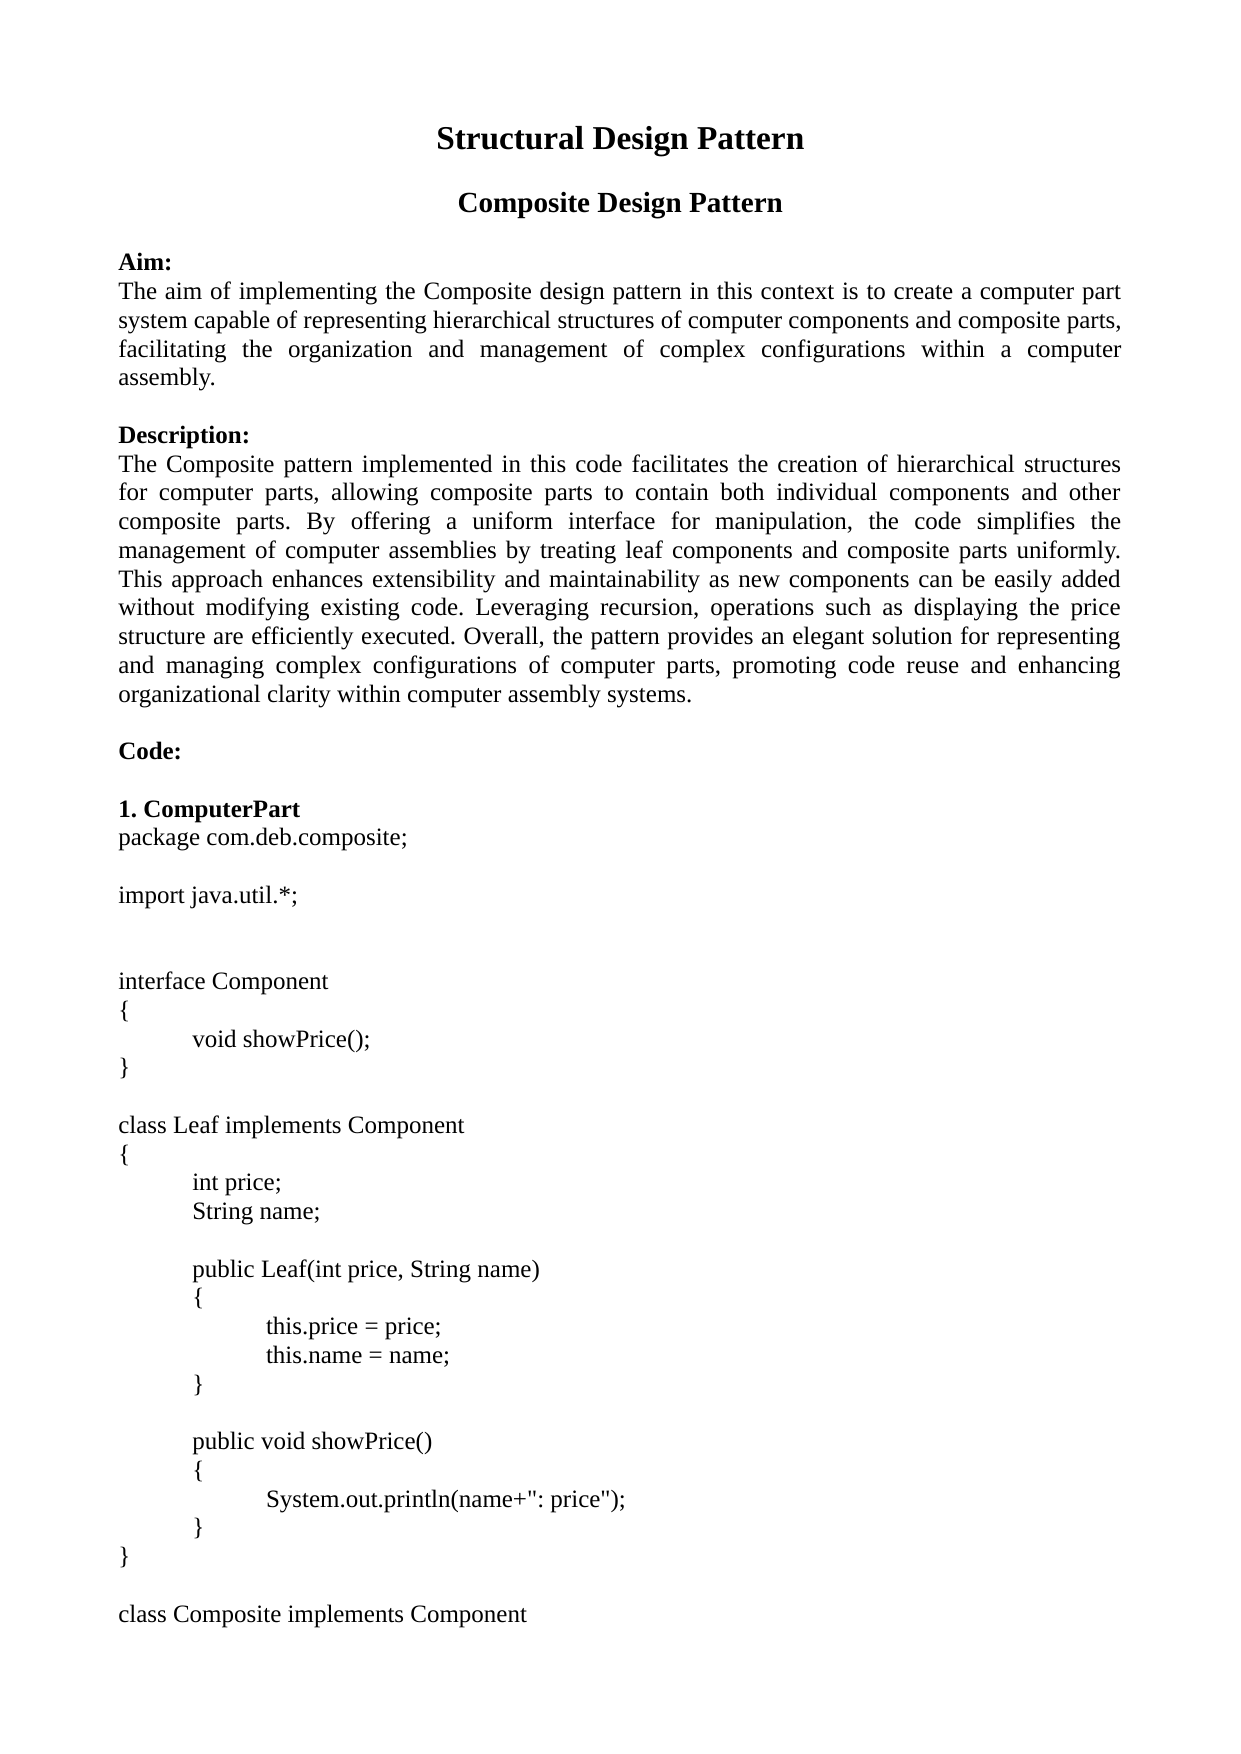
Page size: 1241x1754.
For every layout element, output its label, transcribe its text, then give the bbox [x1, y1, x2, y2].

text } [118, 1052, 1122, 1081]
text this.price = price; [118, 1311, 1122, 1340]
text } [118, 1369, 1122, 1397]
text package com.deb.composite; [118, 822, 1122, 851]
text { [118, 1139, 1122, 1167]
text this.name = name; [118, 1340, 1122, 1369]
text Aim: [118, 247, 1122, 276]
text int price; [118, 1167, 1122, 1196]
text public Leaf(int price, String name) [118, 1254, 1122, 1282]
text The aim of implementing the Composite design pattern in this context is to create a computer part system capable of representing hierarchical structures of computer components and composite parts, facilitating the organization and management of complex configurations within a computer assembly. [118, 276, 1122, 391]
text void showPrice(); [118, 1024, 1122, 1052]
text Composite Design Pattern [118, 185, 1122, 219]
text class Leaf implements Component [118, 1110, 1122, 1139]
text { [118, 1455, 1122, 1484]
text Structural Design Pattern [118, 118, 1122, 156]
text Description: [118, 420, 1122, 449]
text Code: [118, 736, 1122, 765]
text { [118, 995, 1122, 1024]
text class Composite implements Component [118, 1599, 1122, 1627]
text { [118, 1282, 1122, 1311]
text System.out.println(name+": price"); [118, 1484, 1122, 1512]
text String name; [118, 1196, 1122, 1225]
text } [118, 1541, 1122, 1570]
text 1. ComputerPart [118, 794, 1122, 822]
text } [118, 1512, 1122, 1541]
text import java.util.*; [118, 880, 1122, 909]
text The Composite pattern implemented in this code facilitates the creation of hierarchical structures for computer parts, allowing composite parts to contain both individual components and other composite parts. By offering a uniform interface for manipulation, the code simplifies the management of computer assemblies by treating leaf components and composite parts uniformly. This approach enhances extensibility and maintainability as new components can be easily added without modifying existing code. Leveraging recursion, operations such as displaying the price structure are efficiently executed. Overall, the pattern provides an elegant solution for representing and managing complex configurations of computer parts, promoting code reuse and enhancing organizational clarity within computer assembly systems. [118, 449, 1122, 707]
text public void showPrice() [118, 1426, 1122, 1455]
text interface Component [118, 966, 1122, 995]
